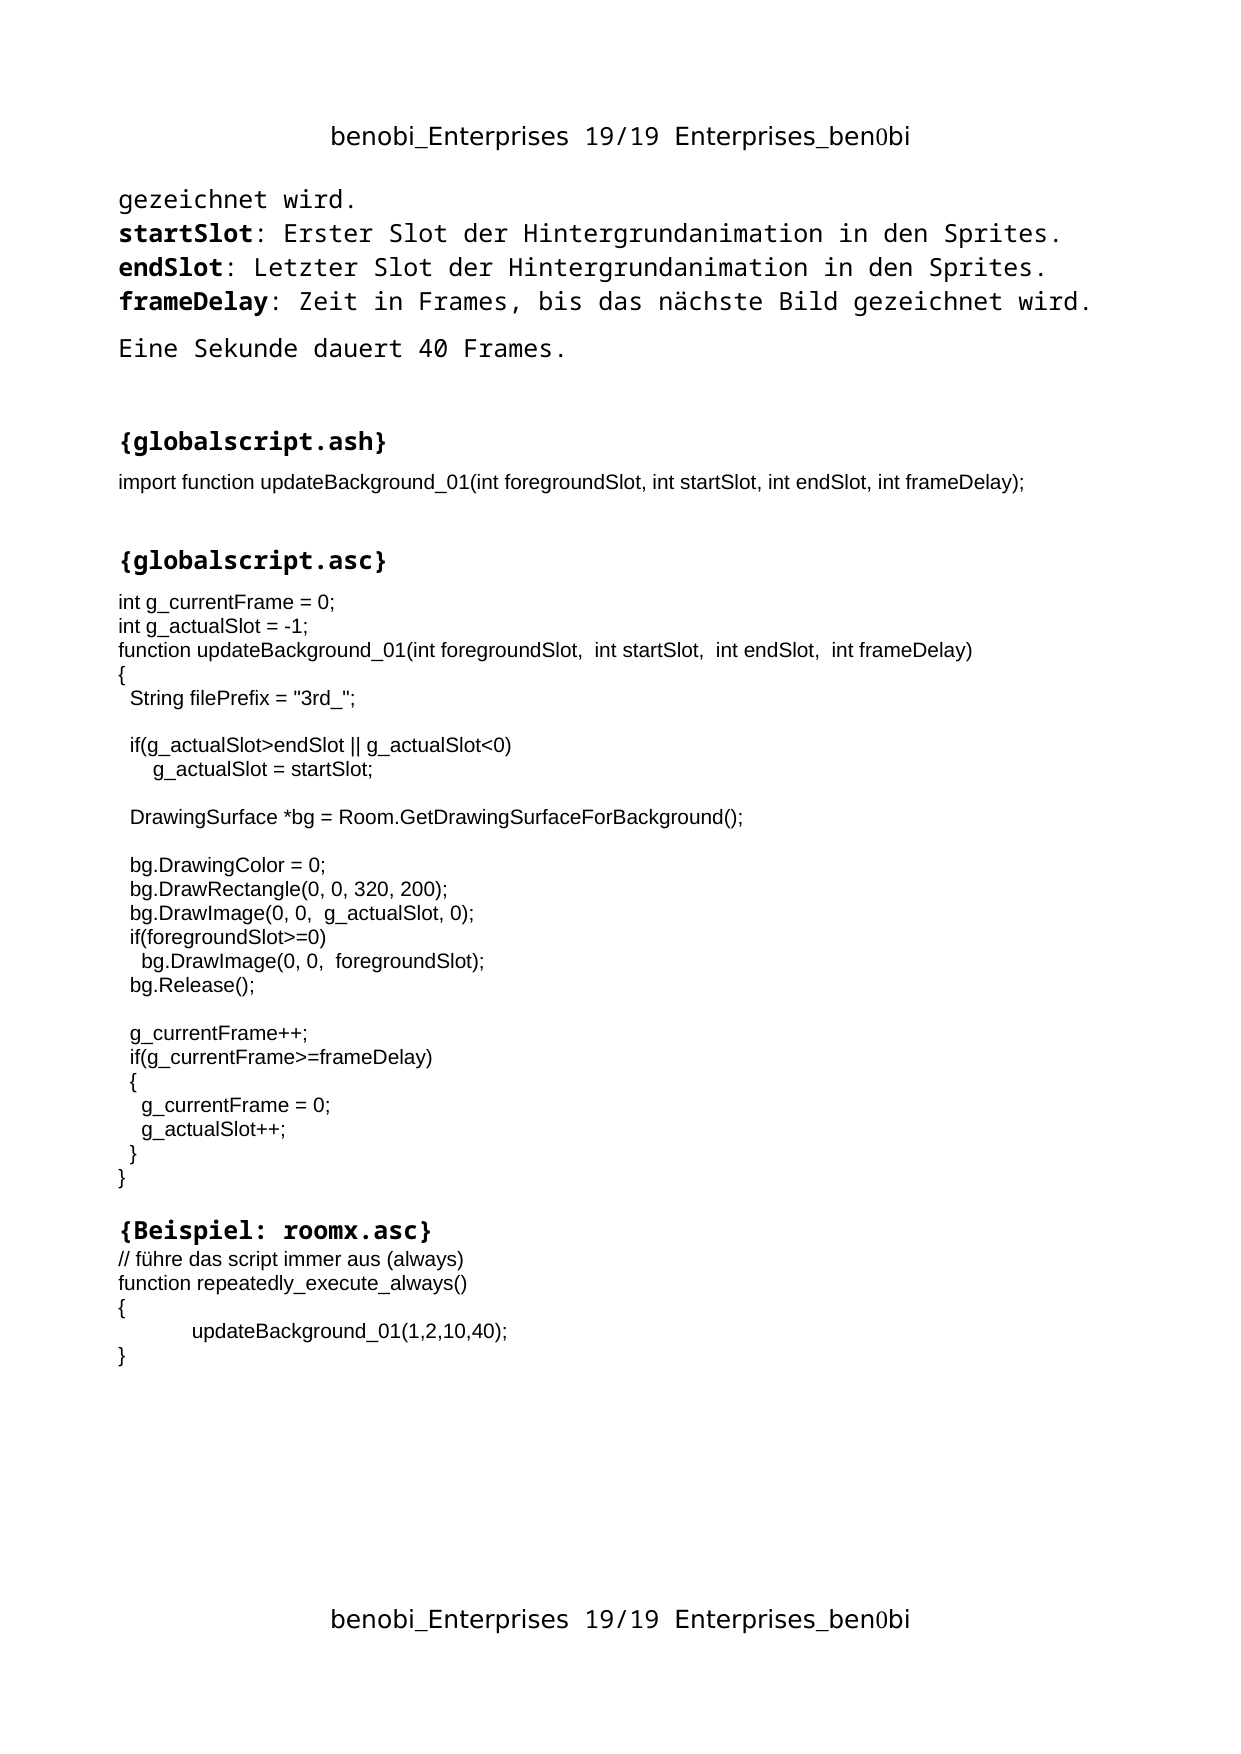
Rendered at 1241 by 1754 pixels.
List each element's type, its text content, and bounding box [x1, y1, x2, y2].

text String filePrefix = "3rd_"; [118, 685, 1122, 709]
text { [118, 1294, 1122, 1318]
text g_currentFrame++; [118, 1021, 1122, 1045]
text } [118, 1164, 1122, 1188]
text function updateBackground_01(int foregroundSlot, int startSlot, int endSlot, int frameDelay) [118, 637, 1122, 661]
text if(g_actualSlot>endSlot || g_actualSlot<0) [118, 733, 1122, 757]
text { [118, 661, 1122, 685]
text bg.DrawingColor = 0; [118, 853, 1122, 877]
text function repeatedly_execute_always() [118, 1271, 1122, 1294]
text g_actualSlot++; [118, 1117, 1122, 1141]
text DrawingSurface *bg = Room.GetDrawingSurfaceForBackground(); [118, 805, 1122, 829]
text bg.DrawImage(0, 0, foregroundSlot); [118, 949, 1122, 973]
text if(g_currentFrame>=frameDelay) [118, 1045, 1122, 1069]
text int g_actualSlot = -1; [118, 613, 1122, 637]
text import function updateBackground_01(int foregroundSlot, int startSlot, int endSlot, int frameDelay); [118, 470, 1122, 494]
text bg.DrawRectangle(0, 0, 320, 200); [118, 877, 1122, 901]
text g_currentFrame = 0; [118, 1093, 1122, 1117]
text { [118, 1069, 1122, 1093]
text {globalscript.ash} [118, 423, 1122, 458]
text bg.Release(); [118, 973, 1122, 997]
text gezeichnet wird. startSlot: Erster Slot der Hintergrundanimation in den Sprites. endSlot: Letzter Slot der Hintergrundanimation in den Sprites. frameDelay: Zeit in Frames, bis das nächste Bild gezeichnet wird. [118, 182, 1122, 318]
text updateBackground_01(1,2,10,40); [118, 1318, 1122, 1342]
text {Beispiel: roomx.asc} [118, 1212, 1122, 1247]
text if(foregroundSlot>=0) [118, 925, 1122, 949]
text } [118, 1342, 1122, 1366]
text int g_currentFrame = 0; [118, 589, 1122, 613]
text // führe das script immer aus (always) [118, 1247, 1122, 1271]
text {globalscript.asc} [118, 543, 1122, 577]
text bg.DrawImage(0, 0, g_actualSlot, 0); [118, 901, 1122, 925]
text g_actualSlot = startSlot; [118, 757, 1122, 781]
text } [118, 1141, 1122, 1164]
text Eine Sekunde dauert 40 Frames. [118, 330, 1122, 364]
